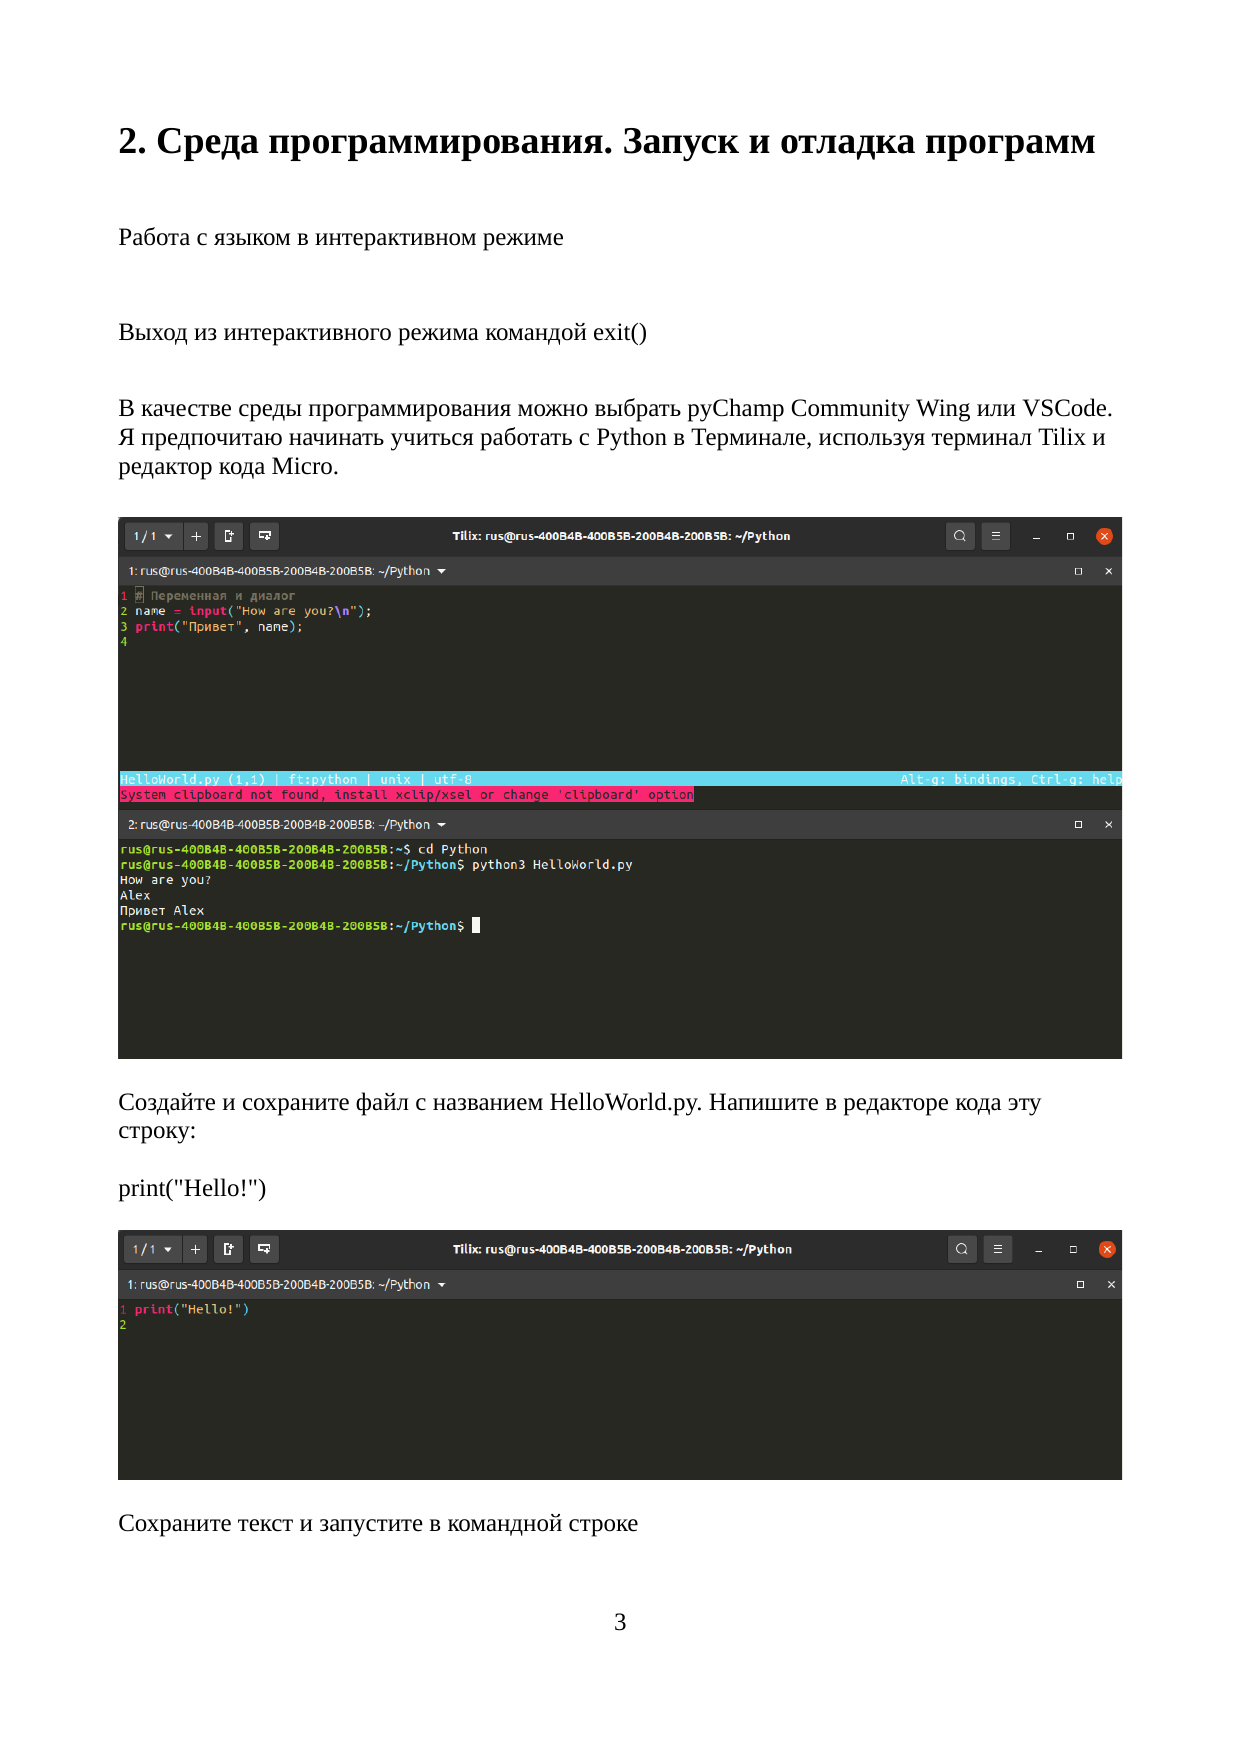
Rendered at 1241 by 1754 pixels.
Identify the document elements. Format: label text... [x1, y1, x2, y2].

picture [118, 1230, 1123, 1480]
text Выход из интерактивного режима командой exit() [118, 317, 1122, 346]
text Создайте и сохраните файл с названием HelloWorld.py. Напишите в редакторе кода эту строку: [118, 1087, 1122, 1144]
subtitle 2. Среда программирования. Запуск и отладка программ [118, 118, 1122, 162]
text Сохраните текст и запустите в командной строке [118, 1508, 1122, 1537]
text Работа с языком в интерактивном режиме [118, 222, 1122, 251]
text В качестве среды программирования можно выбрать pyChamp Community Wing или VSCode. [118, 393, 1122, 422]
picture [118, 517, 1123, 1059]
text Я предпочитаю начинать учиться работать с Python в Терминале, используя терминал Tilix и редактор кода Micro. [118, 422, 1122, 480]
text print("Hello!") [118, 1173, 1122, 1202]
